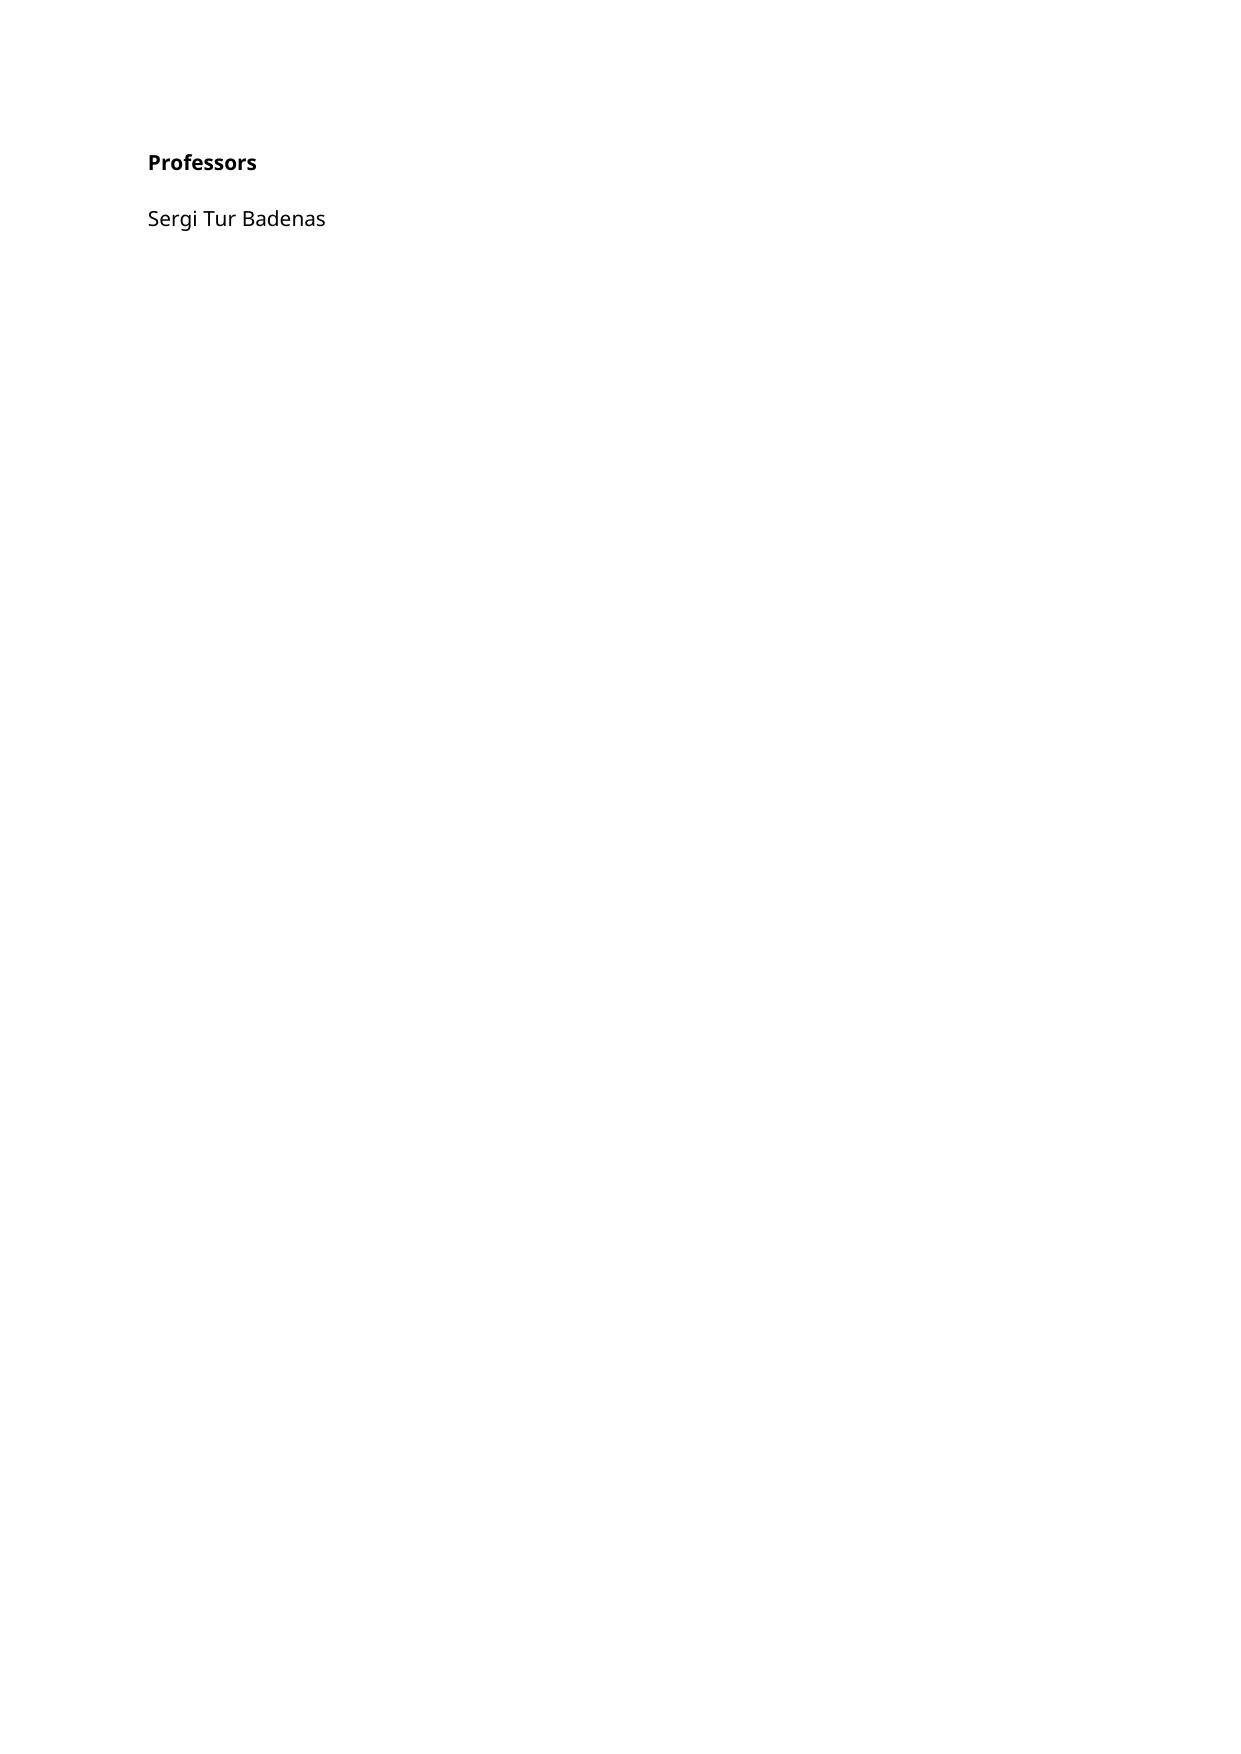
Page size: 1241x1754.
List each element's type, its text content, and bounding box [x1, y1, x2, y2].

text Sergi Tur Badenas [148, 204, 1092, 233]
text Professors [148, 148, 1092, 176]
